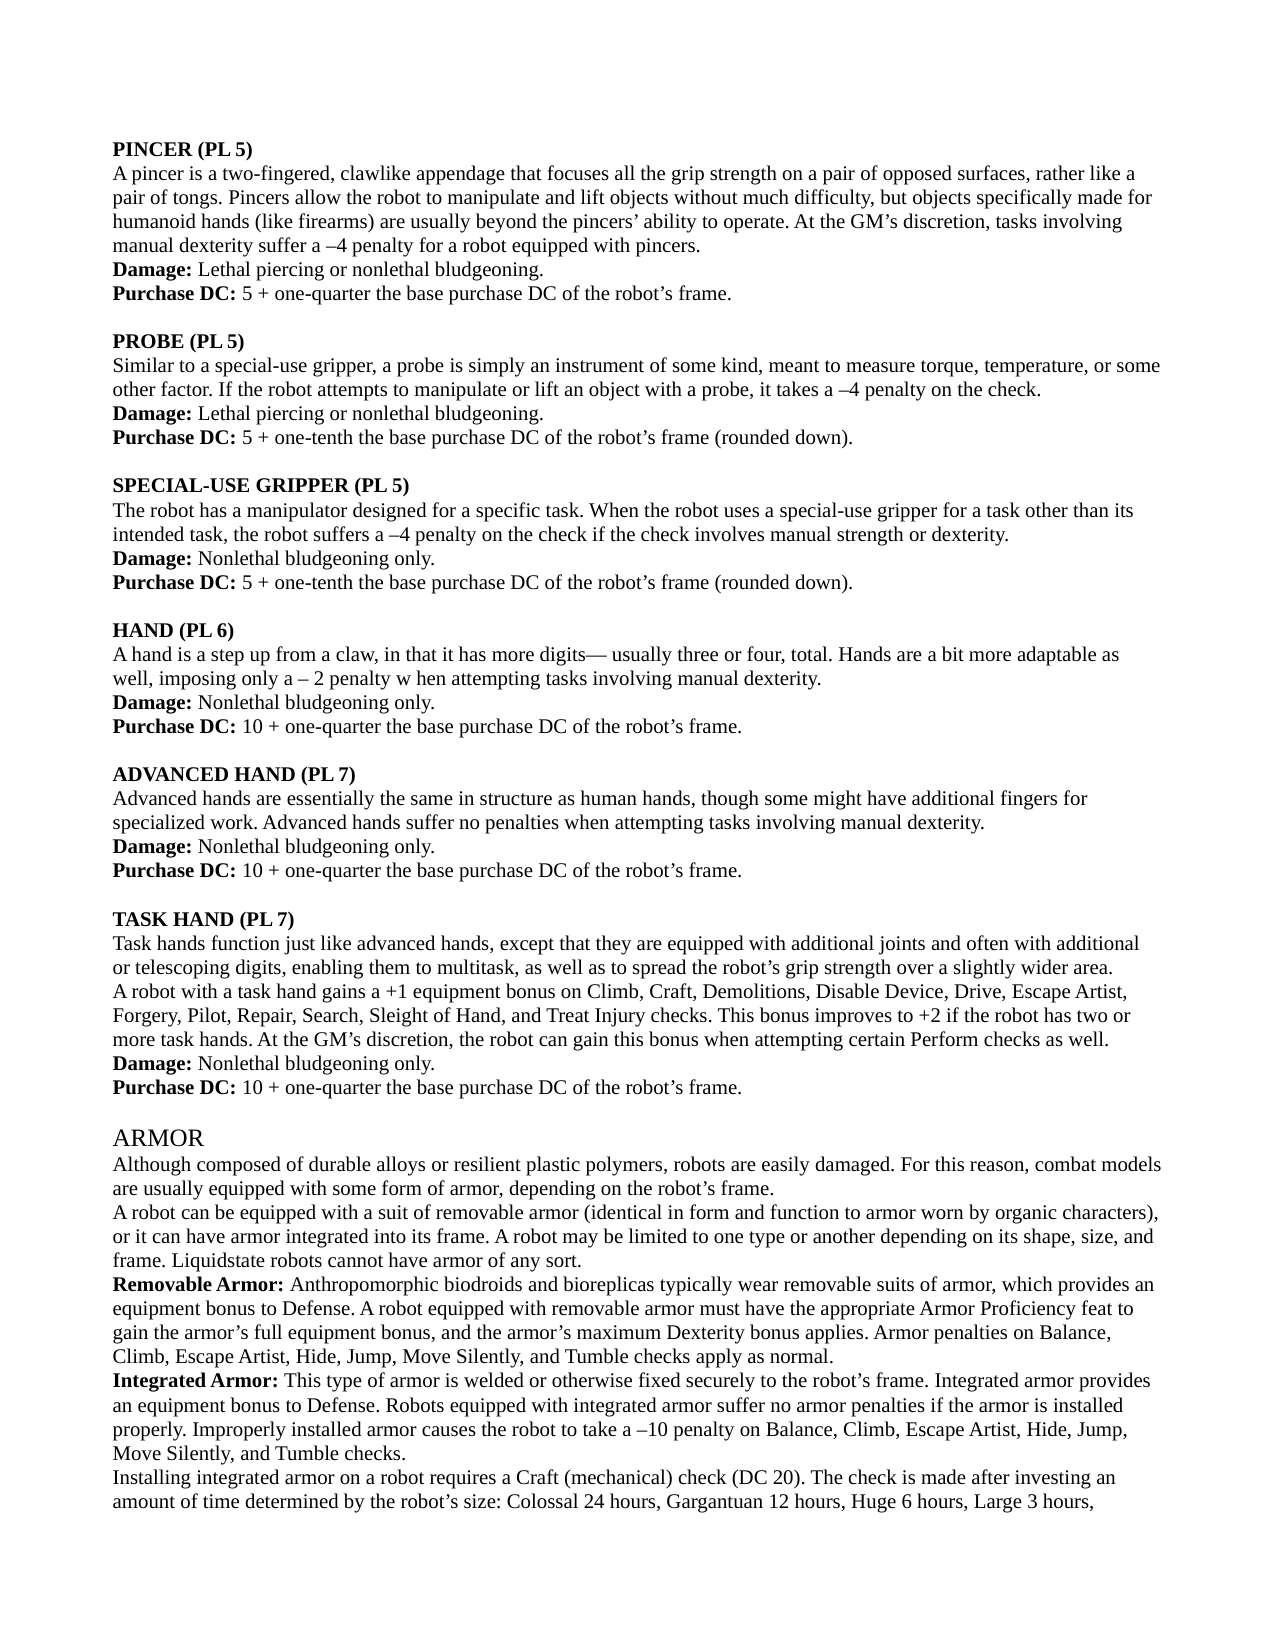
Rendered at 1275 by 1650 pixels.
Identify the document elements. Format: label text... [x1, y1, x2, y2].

text Advanced hands are essentially the same in structure as human hands, though some might have additional fingers for specialized work. Advanced hands suffer no penalties when attempting tasks involving manual dexterity. [112, 786, 1162, 834]
text Removable Armor: Anthropomorphic biodroids and bioreplicas typically wear removable suits of armor, which provides an equipment bonus to Defense. A robot equipped with removable armor must have the appropriate Armor Proficiency feat to gain the armor’s full equipment bonus, and the armor’s maximum Dexterity bonus applies. Armor penalties on Balance, Climb, Escape Artist, Hide, Jump, Move Silently, and Tumble checks apply as normal. [112, 1272, 1162, 1368]
text Although composed of durable alloys or resilient plastic polymers, robots are easily damaged. For this reason, combat models are usually equipped with some form of armor, depending on the robot’s frame. [112, 1152, 1162, 1200]
text PINCER (PL 5) [112, 137, 1162, 161]
text ADVANCED HAND (PL 7) [112, 762, 1162, 786]
text Task hands function just like advanced hands, except that they are equipped with additional joints and often with additional or telescoping digits, enabling them to multitask, as well as to spread the robot’s grip strength over a slightly wider area. [112, 931, 1162, 979]
text TASK HAND (PL 7) [112, 907, 1162, 931]
text A pincer is a two-fingered, clawlike appendage that focuses all the grip strength on a pair of opposed surfaces, rather like a pair of tongs. Pincers allow the robot to manipulate and lift objects without much difficulty, but objects specifically made for humanoid hands (like firearms) are usually beyond the pincers’ ability to operate. At the GM’s discretion, tasks involving manual dexterity suffer a –4 penalty for a robot equipped with pincers. [112, 161, 1162, 257]
subtitle ARMOR [112, 1123, 1162, 1152]
text Purchase DC: 10 + one-quarter the base purchase DC of the robot’s frame. [112, 1075, 1162, 1099]
text Integrated Armor: This type of armor is welded or otherwise fixed securely to the robot’s frame. Integrated armor provides an equipment bonus to Defense. Robots equipped with integrated armor suffer no armor penalties if the armor is installed properly. Improperly installed armor causes the robot to take a –10 penalty on Balance, Climb, Escape Artist, Hide, Jump, Move Silently, and Tumble checks. [112, 1368, 1162, 1465]
text Purchase DC: 5 + one-tenth the base purchase DC of the robot’s frame (rounded down). [112, 570, 1162, 594]
text A robot with a task hand gains a +1 equipment bonus on Climb, Craft, Demolitions, Disable Device, Drive, Escape Artist, Forgery, Pilot, Repair, Search, Sleight of Hand, and Treat Injury checks. This bonus improves to +2 if the robot has two or more task hands. At the GM’s discretion, the robot can gain this bonus when attempting certain Perform checks as well. [112, 979, 1162, 1051]
text SPECIAL-USE GRIPPER (PL 5) [112, 473, 1162, 497]
text Purchase DC: 10 + one-quarter the base purchase DC of the robot’s frame. [112, 714, 1162, 738]
text HAND (PL 6) [112, 618, 1162, 642]
text Purchase DC: 5 + one-quarter the base purchase DC of the robot’s frame. [112, 281, 1162, 305]
text A hand is a step up from a claw, in that it has more digits— usually three or four, total. Hands are a bit more adaptable as well, imposing only a – 2 penalty w hen attempting tasks involving manual dexterity. [112, 642, 1162, 690]
text Damage: Nonlethal bludgeoning only. [112, 690, 1162, 714]
text A robot can be equipped with a suit of removable armor (identical in form and function to armor worn by organic characters), or it can have armor integrated into its frame. A robot may be limited to one type or another depending on its shape, size, and frame. Liquidstate robots cannot have armor of any sort. [112, 1200, 1162, 1272]
text Damage: Lethal piercing or nonlethal bludgeoning. [112, 257, 1162, 281]
text Installing integrated armor on a robot requires a Craft (mechanical) check (DC 20). The check is made after investing an amount of time determined by the robot’s size: Colossal 24 hours, Gargantuan 12 hours, Huge 6 hours, Large 3 hours, [112, 1465, 1162, 1513]
text Damage: Nonlethal bludgeoning only. [112, 834, 1162, 858]
text Damage: Nonlethal bludgeoning only. [112, 546, 1162, 570]
text PROBE (PL 5) [112, 329, 1162, 353]
text Purchase DC: 5 + one-tenth the base purchase DC of the robot’s frame (rounded down). [112, 425, 1162, 449]
text Damage: Nonlethal bludgeoning only. [112, 1051, 1162, 1075]
text Purchase DC: 10 + one-quarter the base purchase DC of the robot’s frame. [112, 858, 1162, 882]
text The robot has a manipulator designed for a specific task. When the robot uses a special-use gripper for a task other than its intended task, the robot suffers a –4 penalty on the check if the check involves manual strength or dexterity. [112, 497, 1162, 546]
text Similar to a special-use gripper, a probe is simply an instrument of some kind, meant to measure torque, temperature, or some other factor. If the robot attempts to manipulate or lift an object with a probe, it takes a –4 penalty on the check. [112, 353, 1162, 401]
text Damage: Lethal piercing or nonlethal bludgeoning. [112, 401, 1162, 425]
